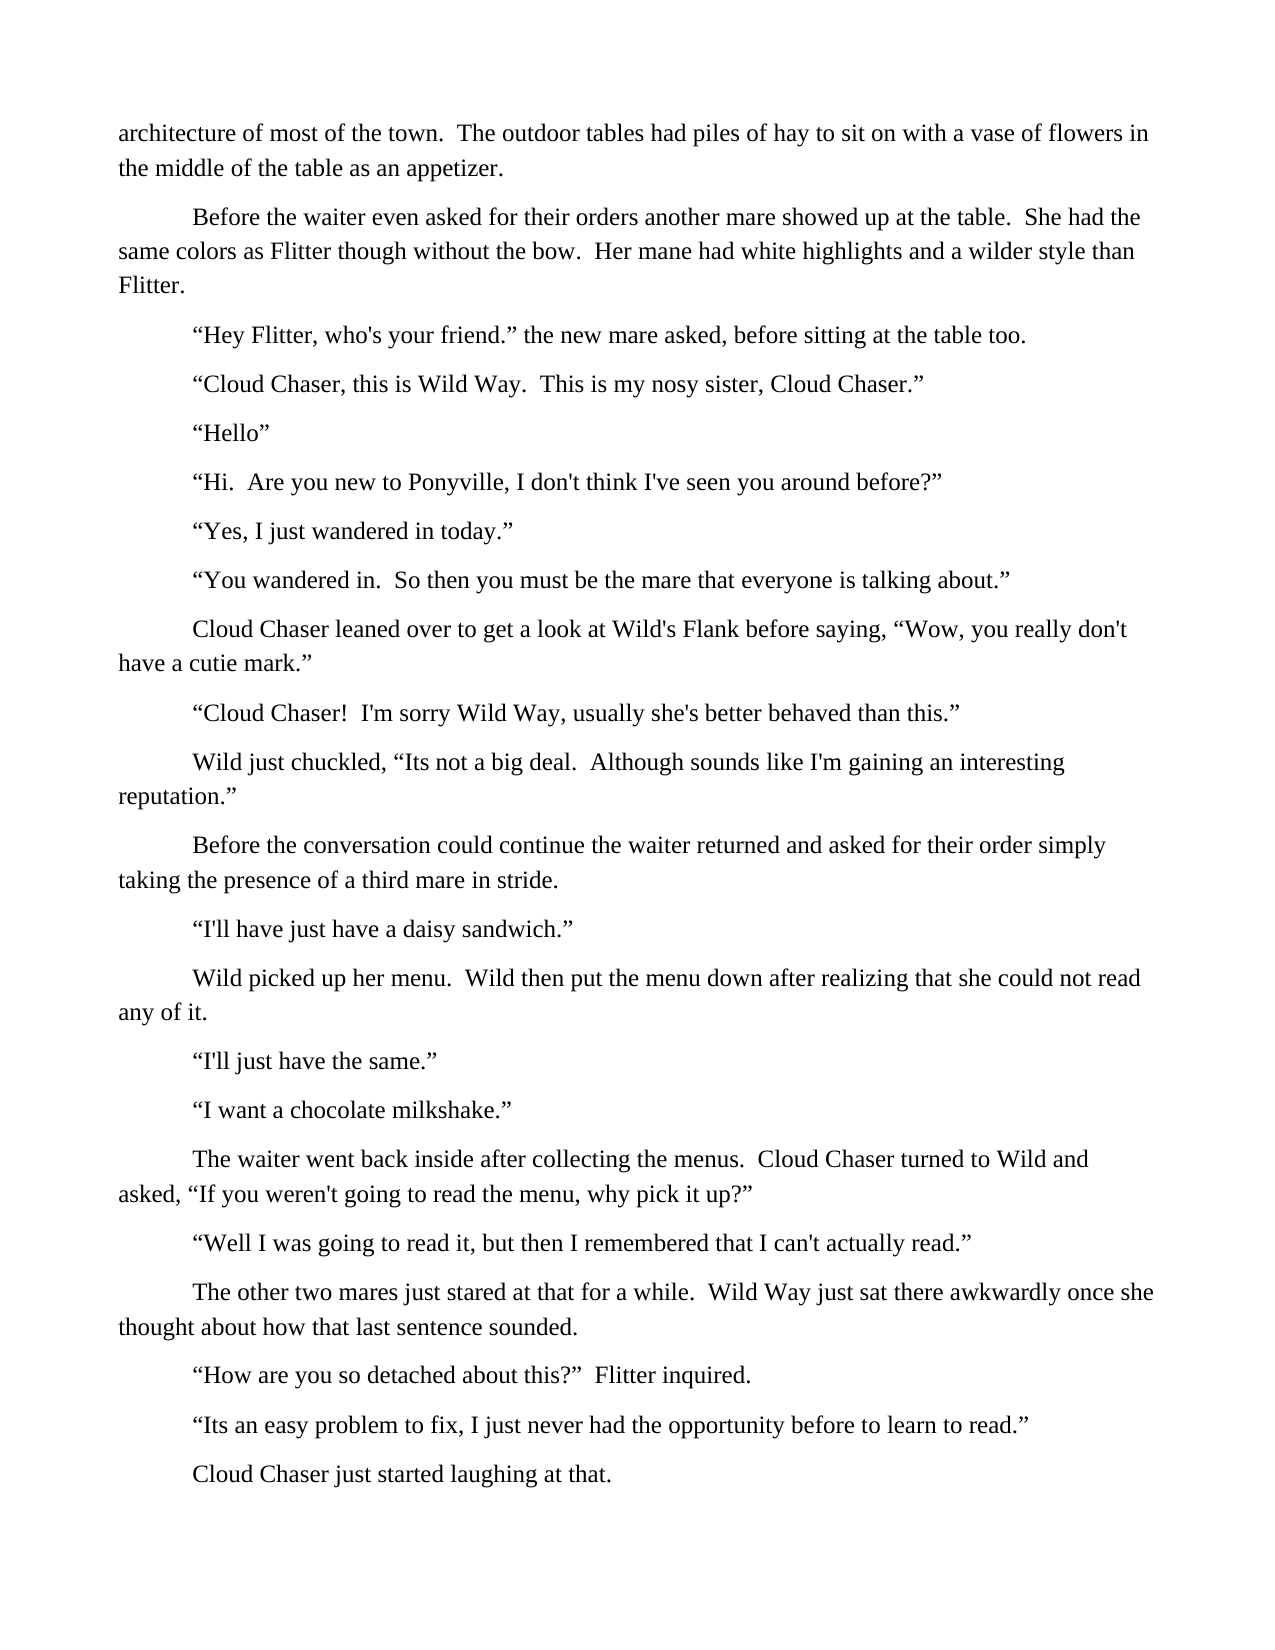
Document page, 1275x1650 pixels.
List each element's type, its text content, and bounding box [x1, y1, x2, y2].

text The waiter went back inside after collecting the menus. Cloud Chaser turned to Wild and asked, “If you weren't going to read the menu, why pick it up?” [118, 1144, 1157, 1208]
text “Hi. Are you new to Ponyville, I don't think I've seen you around before?” [118, 467, 1157, 496]
text “I want a chocolate milkshake.” [118, 1095, 1157, 1124]
text “Hello” [118, 418, 1157, 447]
text “Hey Flitter, who's your friend.” the new mare asked, before sitting at the table too. [118, 320, 1157, 348]
text Wild just chuckled, “Its not a big deal. Although sounds like I'm gaining an interesting reputation.” [118, 747, 1157, 810]
text “Cloud Chaser, this is Wild Way. This is my nosy sister, Cloud Chaser.” [118, 369, 1157, 397]
text architecture of most of the town. The outdoor tables had piles of hay to sit on with a vase of flowers in the middle of the table as an appetizer. [118, 118, 1157, 181]
text “How are you so detached about this?” Flitter inquired. [118, 1361, 1157, 1389]
text “I'll just have the same.” [118, 1046, 1157, 1075]
text “Its an easy problem to fix, I just never had the opportunity before to learn to read.” [118, 1410, 1157, 1438]
text “I'll have just have a daisy sandwich.” [118, 914, 1157, 942]
text Before the waiter even asked for their orders another mare showed up at the table. She had the same colors as Flitter though without the bow. Her mane had white highlights and a wilder style than Flitter. [118, 202, 1157, 299]
text Before the conversation could continue the waiter returned and asked for their order simply taking the presence of a third mare in stride. [118, 830, 1157, 893]
text “Well I was going to read it, but then I remembered that I can't actually read.” [118, 1228, 1157, 1257]
text Wild picked up her menu. Wild then put the menu down after realizing that she could not read any of it. [118, 963, 1157, 1026]
text Cloud Chaser leaned over to get a look at Wild's Flank before saying, “Wow, you really don't have a cutie mark.” [118, 614, 1157, 677]
text “You wandered in. So then you must be the mare that everyone is talking about.” [118, 565, 1157, 594]
text The other two mares just stared at that for a while. Wild Way just sat there awkwardly once she thought about how that last sentence sounded. [118, 1277, 1157, 1340]
text “Yes, I just wandered in today.” [118, 516, 1157, 545]
text “Cloud Chaser! I'm sorry Wild Way, usually she's better behaved than this.” [118, 698, 1157, 726]
text Cloud Chaser just started laughing at that. [118, 1459, 1157, 1487]
